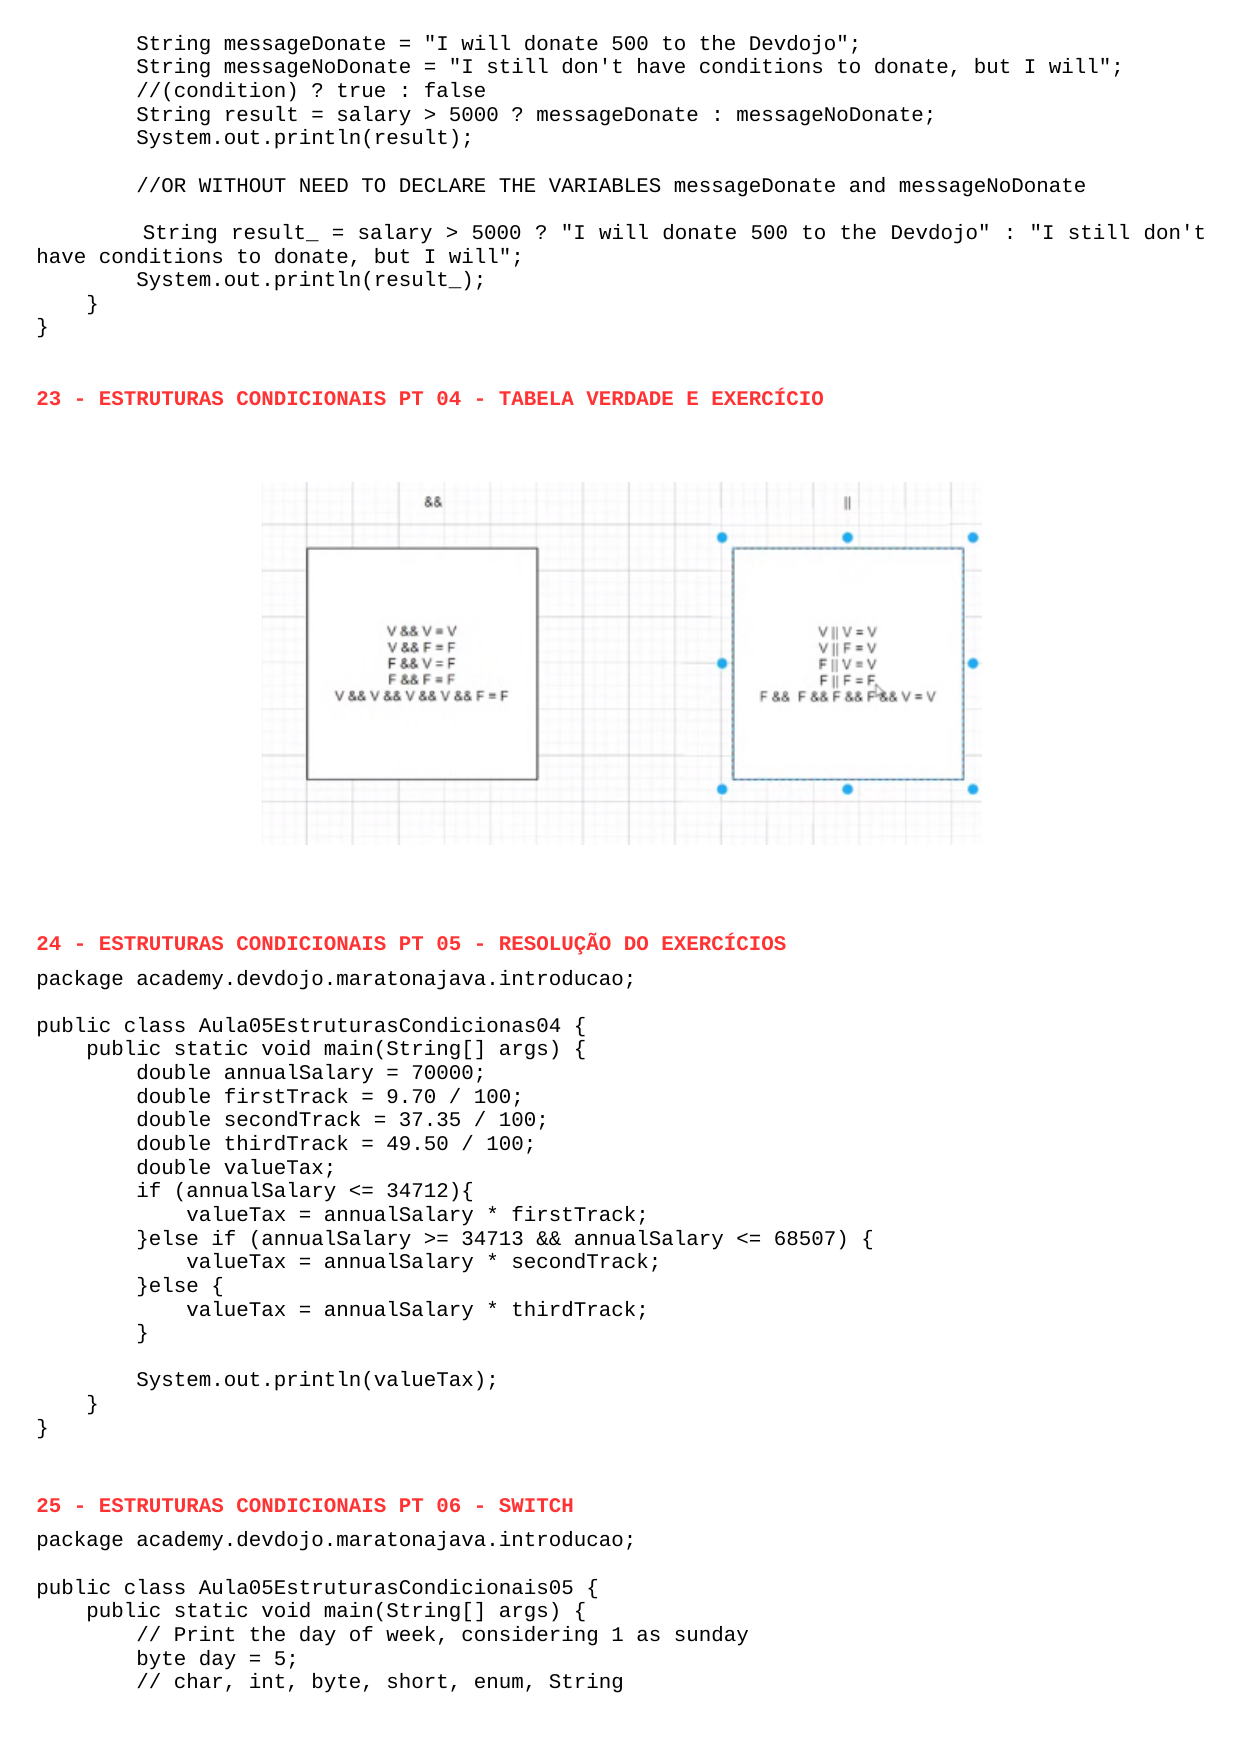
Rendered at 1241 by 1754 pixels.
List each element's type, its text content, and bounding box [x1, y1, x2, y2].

text } [36, 1322, 1208, 1346]
text System.out.println(result_); [36, 269, 1208, 293]
text } [36, 1417, 1208, 1440]
text double annualSalary = 70000; [36, 1062, 1208, 1086]
text double secondTrack = 37.35 / 100; [36, 1109, 1208, 1133]
text //(condition) ? true : false [36, 80, 1208, 104]
text public class Aula05EstruturasCondicionas04 { [36, 1015, 1208, 1038]
text valueTax = annualSalary * secondTrack; [36, 1251, 1208, 1275]
text String result_ = salary > 5000 ? "I will donate 500 to the Devdojo" : "I still don't have conditions to donate, but I will"; [36, 222, 1208, 269]
text String messageNoDonate = "I still don't have conditions to donate, but I will"; [36, 56, 1208, 80]
text String result = salary > 5000 ? messageDonate : messageNoDonate; [36, 104, 1208, 127]
text package academy.devdojo.maratonajava.introducao; [36, 1529, 1208, 1553]
text System.out.println(valueTax); [36, 1369, 1208, 1393]
text } [36, 317, 1208, 340]
text } [36, 1393, 1208, 1417]
text // char, int, byte, short, enum, String [36, 1671, 1208, 1695]
text public static void main(String[] args) { [36, 1600, 1208, 1624]
text 25 - ESTRUTURAS CONDICIONAIS PT 06 - SWITCH [36, 1495, 1208, 1519]
text // Print the day of week, considering 1 as sunday [36, 1624, 1208, 1648]
text package academy.devdojo.maratonajava.introducao; [36, 967, 1208, 991]
text String messageDonate = "I will donate 500 to the Devdojo"; [36, 33, 1208, 56]
picture [261, 482, 982, 845]
text } [36, 293, 1208, 317]
text }else if (annualSalary >= 34713 && annualSalary <= 68507) { [36, 1228, 1208, 1251]
text public class Aula05EstruturasCondicionais05 { [36, 1577, 1208, 1600]
text System.out.println(result); [36, 127, 1208, 151]
text valueTax = annualSalary * firstTrack; [36, 1204, 1208, 1228]
text double thirdTrack = 49.50 / 100; [36, 1133, 1208, 1157]
text }else { [36, 1275, 1208, 1298]
text byte day = 5; [36, 1648, 1208, 1671]
text double firstTrack = 9.70 / 100; [36, 1086, 1208, 1109]
text if (annualSalary <= 34712){ [36, 1180, 1208, 1204]
text double valueTax; [36, 1157, 1208, 1180]
text 23 - ESTRUTURAS CONDICIONAIS PT 04 - TABELA VERDADE E EXERCÍCIO [36, 387, 1208, 411]
text valueTax = annualSalary * thirdTrack; [36, 1298, 1208, 1322]
text 24 - ESTRUTURAS CONDICIONAIS PT 05 - RESOLUÇÃO DO EXERCÍCIOS [36, 933, 1208, 957]
text public static void main(String[] args) { [36, 1038, 1208, 1062]
text //OR WITHOUT NEED TO DECLARE THE VARIABLES messageDonate and messageNoDonate [36, 175, 1208, 198]
